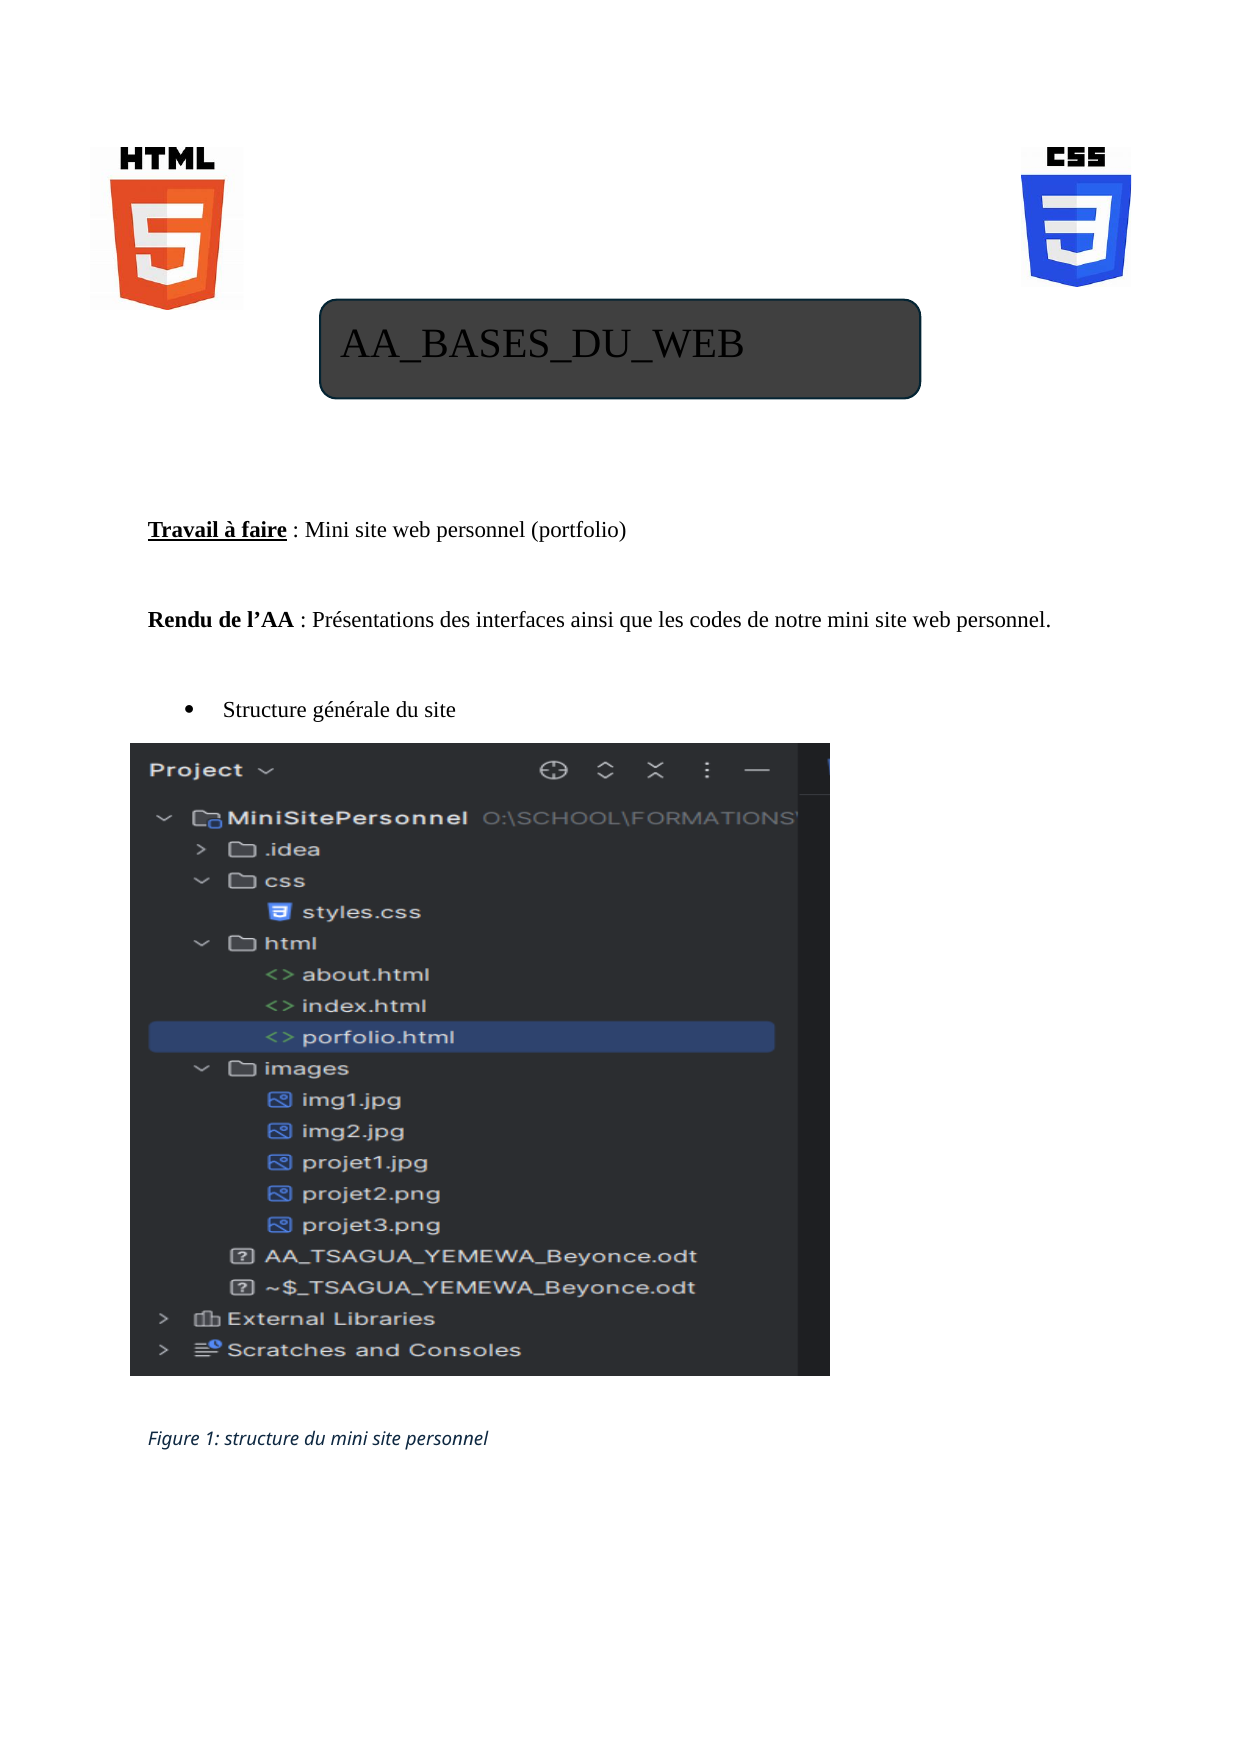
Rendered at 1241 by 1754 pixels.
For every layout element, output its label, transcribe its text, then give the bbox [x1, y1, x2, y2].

text Figure 1: structure du mini site personnel [148, 1425, 848, 1451]
text Rendu de l’AA : Présentations des interfaces ainsi que les codes de notre mini site web personnel. [148, 606, 1093, 632]
list Structure générale du site [185, 696, 1093, 722]
text Travail à faire : Mini site web personnel (portfolio) [148, 517, 1093, 543]
